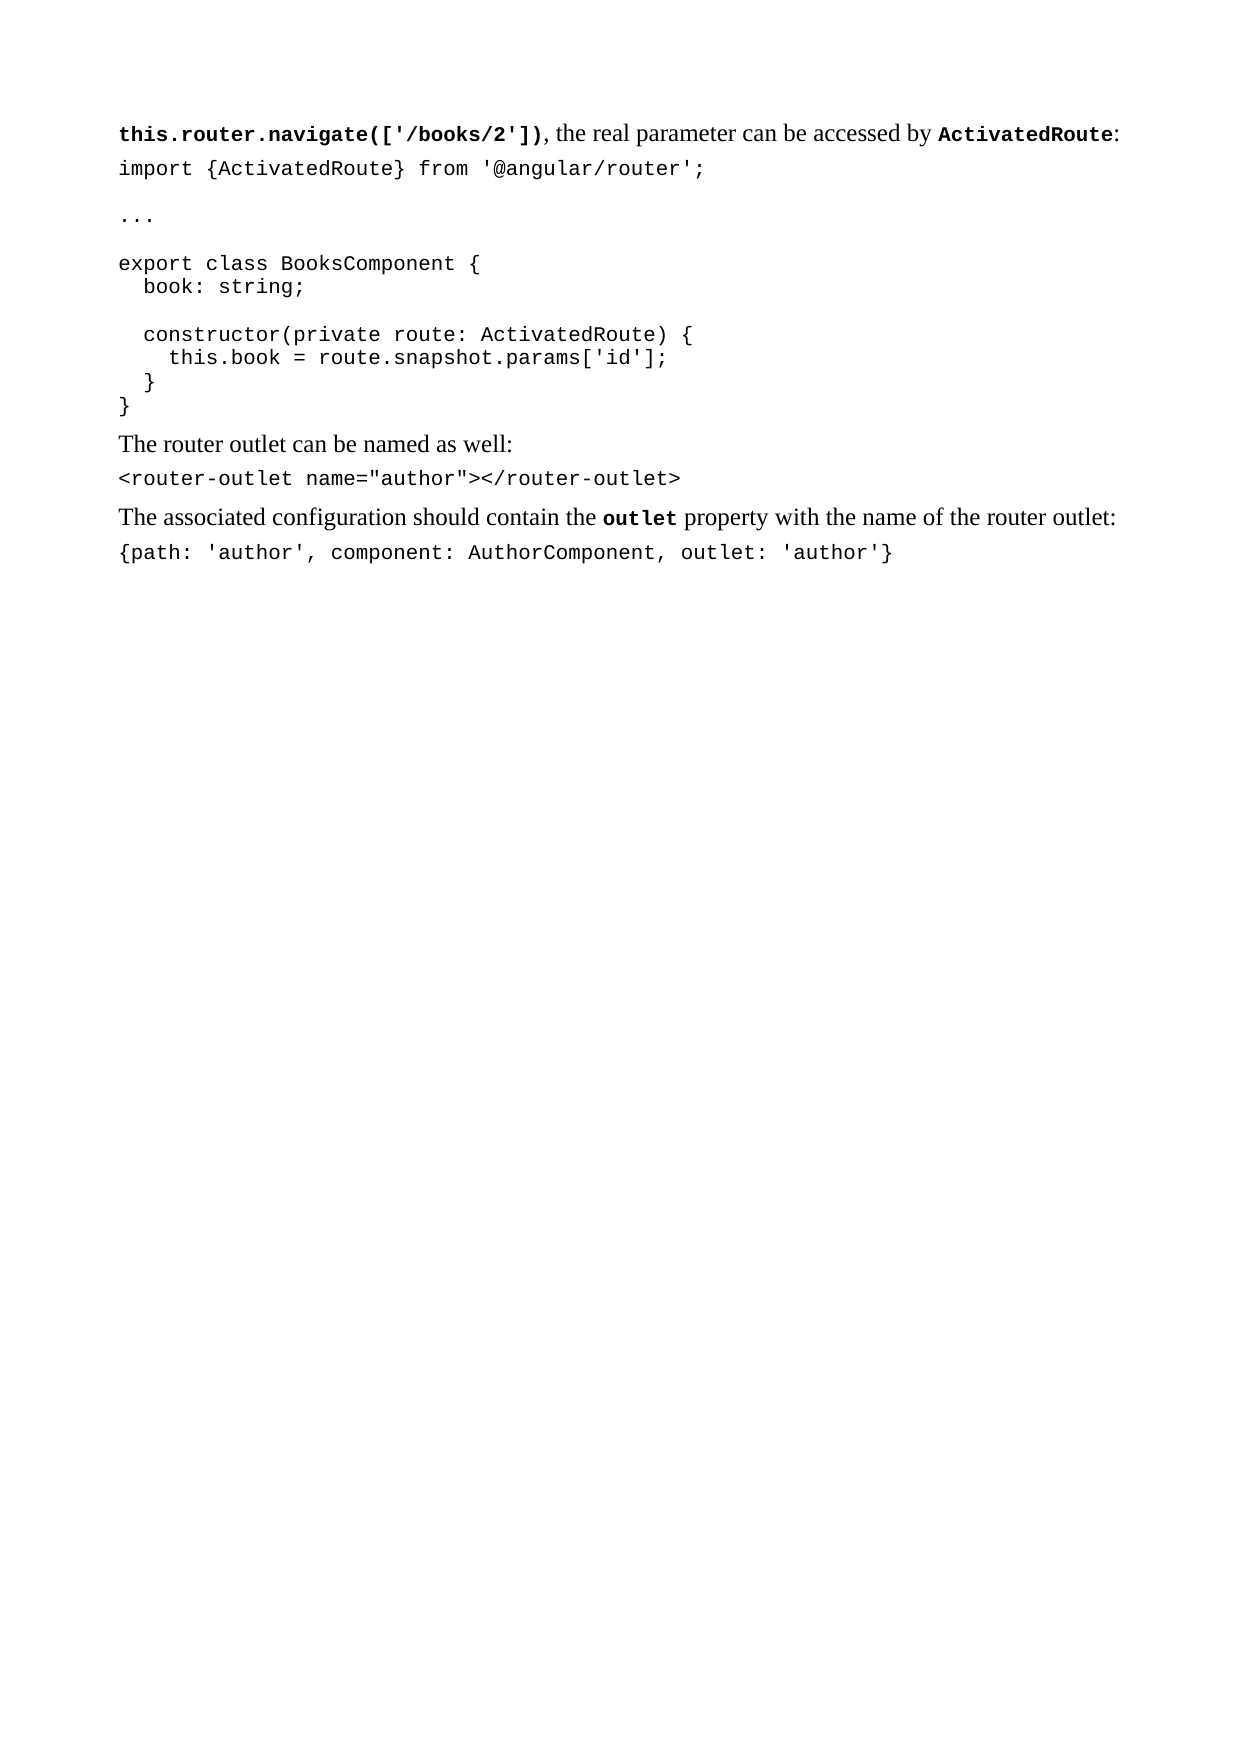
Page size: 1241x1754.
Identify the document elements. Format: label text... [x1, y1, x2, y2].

text The router outlet can be named as well: [118, 429, 1122, 457]
text this.router.navigate(['/books/2']), the real parameter can be accessed by ActivatedRoute: [118, 118, 1122, 148]
text The associated configuration should contain the outlet property with the name of the router outlet: [118, 502, 1122, 531]
text {path: 'author', component: AuthorComponent, outlet: 'author'} [118, 542, 1122, 566]
text <router-outlet name="author"></router-outlet> [118, 468, 1122, 491]
text import {ActivatedRoute} from '@angular/router'; ... export class BooksComponent { book: string; constructor(private route: ActivatedRoute) { this.book = route.snapshot.params['id']; } } [118, 158, 1122, 418]
